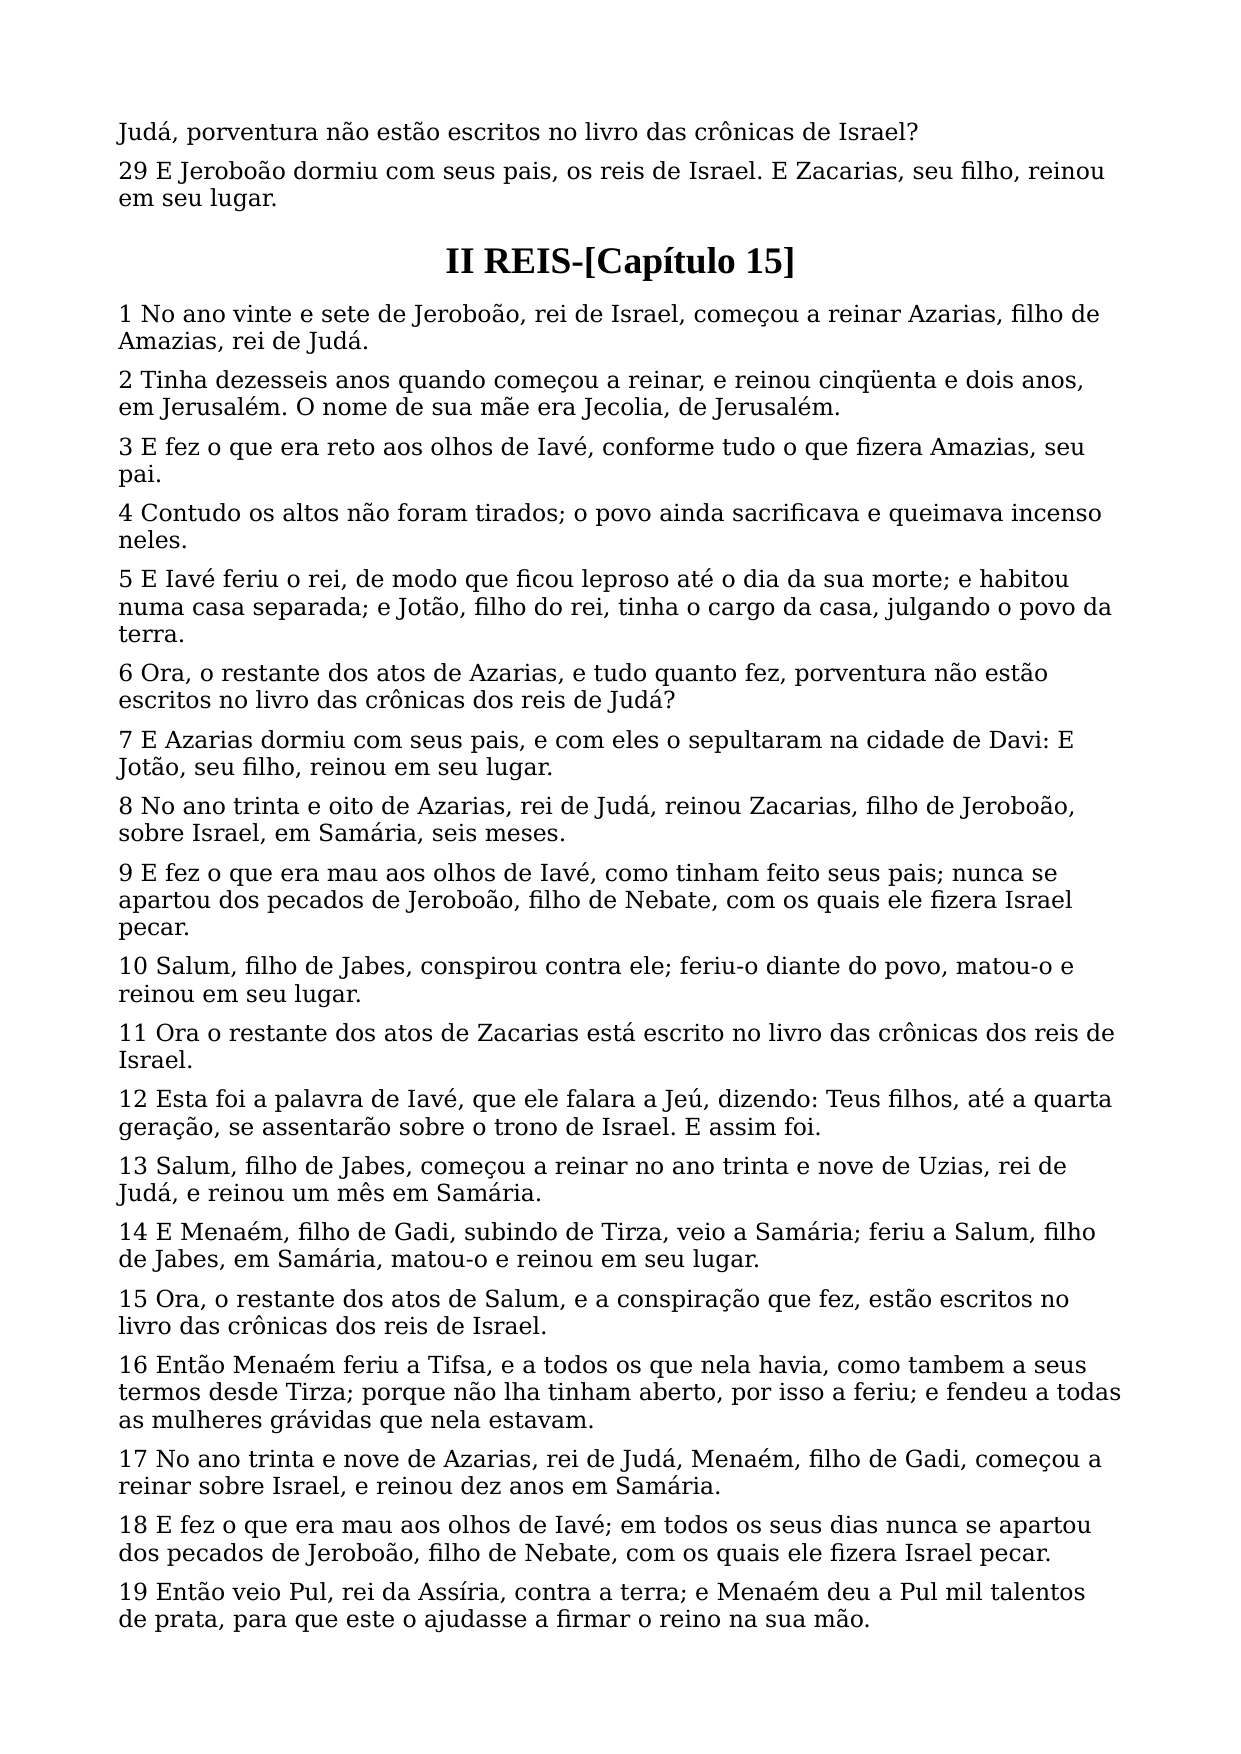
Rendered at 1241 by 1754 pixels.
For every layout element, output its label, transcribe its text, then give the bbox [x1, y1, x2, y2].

text 16 Então Menaém feriu a Tifsa, e a todos os que nela havia, como tambem a seus termos desde Tirza; porque não lha tinham aberto, por isso a feriu; e fendeu a todas as mulheres grávidas que nela estavam. [118, 1352, 1122, 1433]
text 18 E fez o que era mau aos olhos de Iavé; em todos os seus dias nunca se apartou dos pecados de Jeroboão, filho de Nebate, com os quais ele fizera Israel pecar. [118, 1512, 1122, 1566]
text 5 E Iavé feriu o rei, de modo que ficou leproso até o dia da sua morte; e habitou numa casa separada; e Jotão, filho do rei, tinha o cargo da casa, julgando o povo da terra. [118, 566, 1122, 648]
text 29 E Jeroboão dormiu com seus pais, os reis de Israel. E Zacarias, seu filho, reinou em seu lugar. [118, 157, 1122, 212]
text 7 E Azarias dormiu com seus pais, e com eles o sepultaram na cidade de Davi: E Jotão, seu filho, reinou em seu lugar. [118, 726, 1122, 781]
text 11 Ora o restante dos atos de Zacarias está escrito no livro das crônicas dos reis de Israel. [118, 1019, 1122, 1074]
text 2 Tinha dezesseis anos quando começou a reinar, e reinou cinqüenta e dois anos, em Jerusalém. O nome de sua mãe era Jecolia, de Jerusalém. [118, 367, 1122, 421]
text 14 E Menaém, filho de Gadi, subindo de Tirza, veio a Samária; feriu a Salum, filho de Jabes, em Samária, matou-o e reinou em seu lugar. [118, 1219, 1122, 1273]
text 10 Salum, filho de Jabes, conspirou contra ele; feriu-o diante do povo, matou-o e reinou em seu lugar. [118, 953, 1122, 1007]
text 8 No ano trinta e oito de Azarias, rei de Judá, reinou Zacarias, filho de Jeroboão, sobre Israel, em Samária, seis meses. [118, 793, 1122, 847]
text 4 Contudo os altos não foram tirados; o povo ainda sacrificava e queimava incenso neles. [118, 499, 1122, 554]
text 19 Então veio Pul, rei da Assíria, contra a terra; e Menaém deu a Pul mil talentos de prata, para que este o ajudasse a firmar o reino na sua mão. [118, 1578, 1122, 1633]
text 13 Salum, filho de Jabes, começou a reinar no ano trinta e nove de Uzias, rei de Judá, e reinou um mês em Samária. [118, 1152, 1122, 1207]
text 3 E fez o que era reto aos olhos de Iavé, conforme tudo o que fizera Amazias, seu pai. [118, 433, 1122, 488]
text Judá, porventura não estão escritos no livro das crônicas de Israel? [118, 118, 1122, 145]
text 12 Esta foi a palavra de Iavé, que ele falara a Jeú, dizendo: Teus filhos, até a quarta geração, se assentarão sobre o trono de Israel. E assim foi. [118, 1086, 1122, 1140]
text 17 No ano trinta e nove de Azarias, rei de Judá, Menaém, filho de Gadi, começou a reinar sobre Israel, e reinou dez anos em Samária. [118, 1445, 1122, 1500]
text 1 No ano vinte e sete de Jeroboão, rei de Israel, começou a reinar Azarias, filho de Amazias, rei de Judá. [118, 300, 1122, 355]
subtitle II REIS-[Capítulo 15] [118, 239, 1122, 282]
text 15 Ora, o restante dos atos de Salum, e a conspiração que fez, estão escritos no livro das crônicas dos reis de Israel. [118, 1285, 1122, 1340]
text 6 Ora, o restante dos atos de Azarias, e tudo quanto fez, porventura não estão escritos no livro das crônicas dos reis de Judá? [118, 660, 1122, 714]
text 9 E fez o que era mau aos olhos de Iavé, como tinham feito seus pais; nunca se apartou dos pecados de Jeroboão, filho de Nebate, com os quais ele fizera Israel pecar. [118, 859, 1122, 941]
